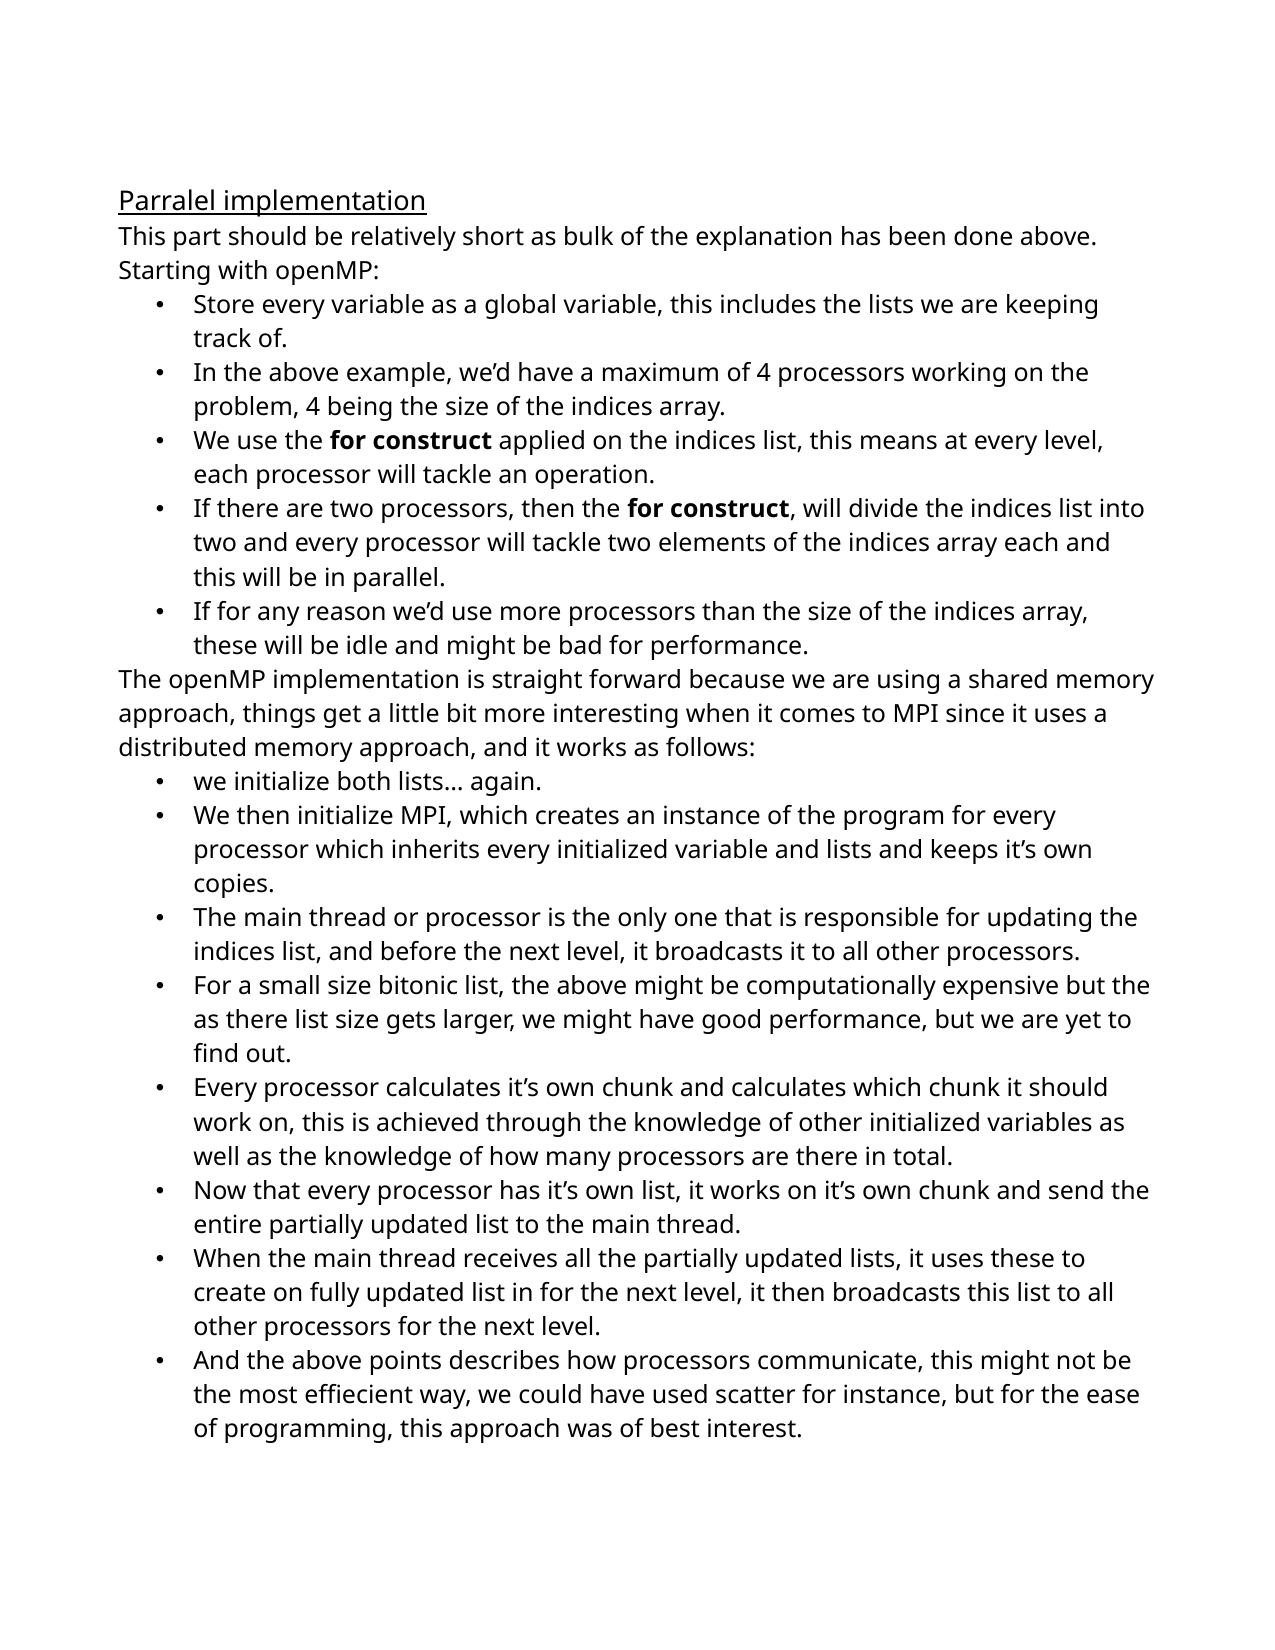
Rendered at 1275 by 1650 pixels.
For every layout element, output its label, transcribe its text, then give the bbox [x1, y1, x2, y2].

list We use the for construct applied on the indices list, this means at every level, each processor will tackle an operation. [156, 423, 1157, 491]
list Store every variable as a global variable, this includes the lists we are keeping track of. [156, 287, 1157, 355]
list The main thread or processor is the only one that is responsible for updating the indices list, and before the next level, it broadcasts it to all other processors. [156, 900, 1157, 968]
list We then initialize MPI, which creates an instance of the program for every processor which inherits every initialized variable and lists and keeps it’s own copies. [156, 798, 1157, 900]
list For a small size bitonic list, the above might be computationally expensive but the as there list size gets larger, we might have good performance, but we are yet to find out. [156, 968, 1157, 1070]
list Now that every processor has it’s own list, it works on it’s own chunk and send the entire partially updated list to the main thread. [156, 1172, 1157, 1240]
list And the above points describes how processors communicate, this might not be the most effiecient way, we could have used scatter for instance, but for the ease of programming, this approach was of best interest. [156, 1343, 1157, 1445]
list When the main thread receives all the partially updated lists, it uses these to create on fully updated list in for the next level, it then broadcasts this list to all other processors for the next level. [156, 1240, 1157, 1343]
list Every processor calculates it’s own chunk and calculates which chunk it should work on, this is achieved through the knowledge of other initialized variables as well as the knowledge of how many processors are there in total. [156, 1070, 1157, 1172]
text Parralel implementation [118, 182, 1157, 218]
list If there are two processors, then the for construct, will divide the indices list into two and every processor will tackle two elements of the indices array each and this will be in parallel. [156, 491, 1157, 593]
list In the above example, we’d have a maximum of 4 processors working on the problem, 4 being the size of the indices array. [156, 355, 1157, 423]
text The openMP implementation is straight forward because we are using a shared memory approach, things get a little bit more interesting when it comes to MPI since it uses a distributed memory approach, and it works as follows: [118, 661, 1157, 763]
list we initialize both lists… again. [156, 763, 1157, 798]
list If for any reason we’d use more processors than the size of the indices array, these will be idle and might be bad for performance. [156, 593, 1157, 661]
text This part should be relatively short as bulk of the explanation has been done above. Starting with openMP: [118, 218, 1157, 287]
